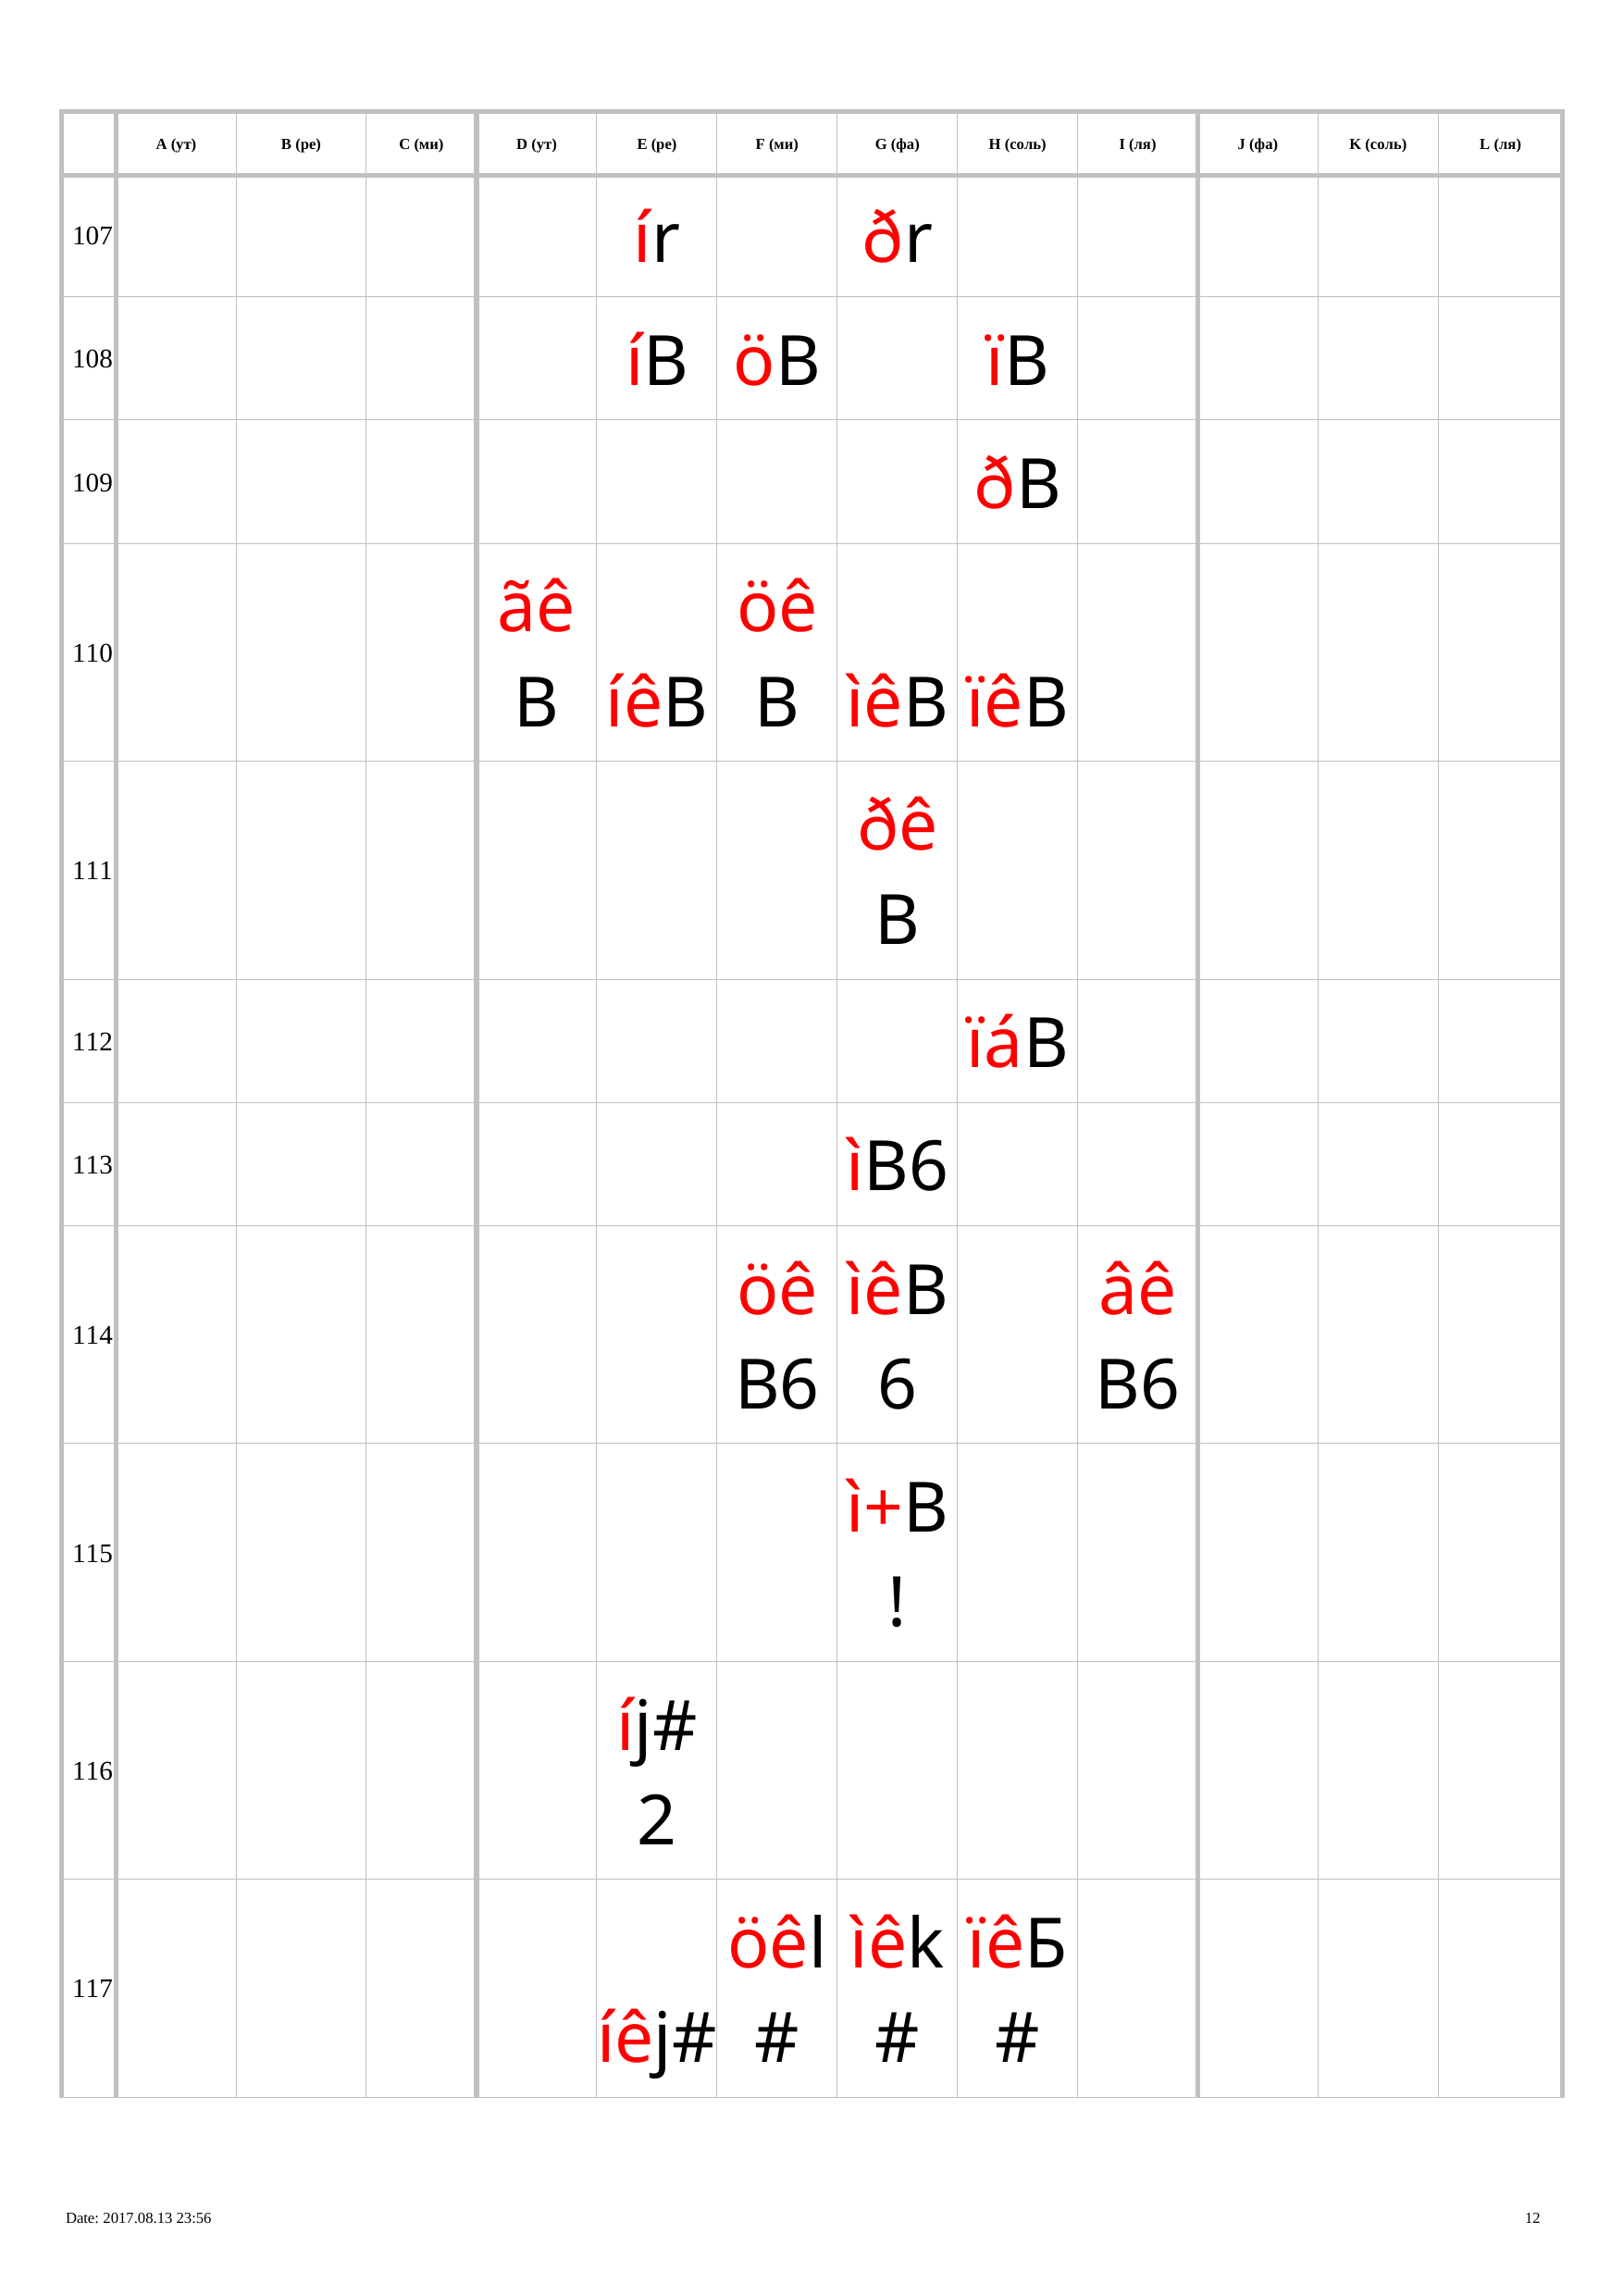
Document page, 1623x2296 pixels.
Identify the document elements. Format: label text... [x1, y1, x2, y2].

table_cell [1200, 1880, 1318, 2097]
table_cell [237, 420, 365, 543]
table_cell [118, 980, 236, 1102]
table_header B (ре) [237, 114, 365, 173]
table_cell [1078, 1444, 1196, 1661]
table_cell [1439, 420, 1560, 543]
table_header I (ля) [1078, 114, 1196, 173]
table_header F (ми) [717, 114, 836, 173]
table_header E (ре) [597, 114, 716, 173]
table_cell [717, 420, 836, 543]
table_cell [366, 762, 474, 978]
table_cell [1319, 544, 1438, 761]
table_cell [1078, 980, 1196, 1102]
table_cell [1200, 762, 1318, 978]
table_cell [837, 420, 957, 543]
table_cell [1439, 178, 1560, 296]
table_cell [64, 762, 114, 978]
table_cell [366, 544, 474, 761]
table_cell íêB [597, 544, 716, 761]
table_cell [237, 1662, 365, 1879]
table_cell [1078, 1880, 1196, 2097]
table_cell [958, 1103, 1077, 1225]
table_cell [237, 1444, 365, 1661]
table_cell ðêB [837, 762, 957, 978]
table_cell [479, 1444, 596, 1661]
table_cell [118, 1226, 236, 1443]
table_cell [237, 762, 365, 978]
table_cell [597, 1103, 716, 1225]
table_cell [64, 178, 114, 296]
table_cell [118, 1662, 236, 1879]
table_cell [479, 297, 596, 419]
table_cell [1439, 1226, 1560, 1443]
table_cell ãêB [479, 544, 596, 761]
table_cell [118, 544, 236, 761]
table_cell [1439, 1444, 1560, 1661]
table_cell [118, 297, 236, 419]
table_cell [1078, 178, 1196, 296]
table_cell [1319, 178, 1438, 296]
table_header G (фа) [837, 114, 957, 173]
table_header A (ут) [118, 114, 236, 173]
table_cell [118, 762, 236, 978]
table_cell [597, 980, 716, 1102]
table_cell [1319, 1226, 1438, 1443]
table_cell [237, 1103, 365, 1225]
table_cell [1439, 1103, 1560, 1225]
table_cell [237, 178, 365, 296]
table_cell [479, 1103, 596, 1225]
table_cell [1078, 1662, 1196, 1879]
table_cell [1439, 1880, 1560, 2097]
table_header J (фа) [1200, 114, 1318, 173]
table_cell ïêБ# [958, 1880, 1077, 2097]
table_cell [64, 420, 114, 543]
table_cell [366, 1226, 474, 1443]
table_cell [118, 1444, 236, 1661]
table_cell [1200, 297, 1318, 419]
table_cell [479, 178, 596, 296]
table_cell [366, 1444, 474, 1661]
table_cell [597, 420, 716, 543]
table_cell ìB6 [837, 1103, 957, 1225]
table_cell [597, 1444, 716, 1661]
table_cell [479, 1662, 596, 1879]
table_cell [1439, 1662, 1560, 1879]
table_cell [118, 420, 236, 543]
table_cell [479, 762, 596, 978]
table_cell [1319, 762, 1438, 978]
table_header H (соль) [958, 114, 1077, 173]
table_cell ðB [958, 420, 1077, 543]
table_cell [366, 1662, 474, 1879]
table_cell [837, 980, 957, 1102]
table_cell [237, 1226, 365, 1443]
table_cell [1200, 420, 1318, 543]
table_cell [1439, 297, 1560, 419]
table_cell [1200, 178, 1318, 296]
table_cell [366, 297, 474, 419]
table_cell [597, 762, 716, 978]
table_cell [64, 980, 114, 1102]
table_cell [1319, 1103, 1438, 1225]
table_cell öêB [717, 544, 836, 761]
table_header C (ми) [366, 114, 474, 173]
table_header K (соль) [1319, 114, 1438, 173]
table_cell [64, 1662, 114, 1879]
table_cell [479, 1226, 596, 1443]
table_cell [64, 1226, 114, 1443]
table_header L (ля) [1439, 114, 1560, 173]
table_cell íB [597, 297, 716, 419]
table_cell öêl# [717, 1880, 836, 2097]
table_cell [479, 1880, 596, 2097]
table_cell [118, 1103, 236, 1225]
table_cell öêB6 [717, 1226, 836, 1443]
table_cell [237, 297, 365, 419]
table_cell [717, 980, 836, 1102]
table_cell íêj# [597, 1880, 716, 2097]
table_cell [64, 1880, 114, 2097]
table_cell [1319, 980, 1438, 1102]
table_cell [717, 762, 836, 978]
table_cell öB [717, 297, 836, 419]
table_cell ìêB [837, 544, 957, 761]
table_cell [118, 1880, 236, 2097]
table_cell ðr [837, 178, 957, 296]
table_cell [1078, 420, 1196, 543]
table_cell [1319, 297, 1438, 419]
table_cell [366, 1880, 474, 2097]
table_cell [1200, 544, 1318, 761]
table_cell [958, 1444, 1077, 1661]
table_cell [1319, 1444, 1438, 1661]
table_cell [1078, 1103, 1196, 1225]
table_cell [717, 178, 836, 296]
table_cell ìêk# [837, 1880, 957, 2097]
table_cell [366, 178, 474, 296]
table_cell [717, 1103, 836, 1225]
table_cell [958, 178, 1077, 296]
table_cell [479, 980, 596, 1102]
table_cell [1200, 1662, 1318, 1879]
table_cell [717, 1662, 836, 1879]
table_cell ì+B! [837, 1444, 957, 1661]
table_cell [1439, 544, 1560, 761]
table_cell [1319, 1880, 1438, 2097]
table_cell íj#2 [597, 1662, 716, 1879]
table_header D (ут) [479, 114, 596, 173]
table_cell [1078, 544, 1196, 761]
table_cell ïêB [958, 544, 1077, 761]
table_cell [1200, 1226, 1318, 1443]
table_cell ír [597, 178, 716, 296]
table_cell [118, 178, 236, 296]
table_cell [1319, 1662, 1438, 1879]
table_cell [958, 762, 1077, 978]
table_cell [64, 1103, 114, 1225]
table_cell [1078, 297, 1196, 419]
table_cell [64, 544, 114, 761]
table_cell [1200, 1103, 1318, 1225]
table_cell [837, 1662, 957, 1879]
table_cell âêB6 [1078, 1226, 1196, 1443]
table_cell ïáB [958, 980, 1077, 1102]
table_cell ïB [958, 297, 1077, 419]
table_cell [597, 1226, 716, 1443]
table_cell [1200, 1444, 1318, 1661]
table_cell ìêB6 [837, 1226, 957, 1443]
table_cell [237, 1880, 365, 2097]
table_cell [64, 1444, 114, 1661]
table_header [64, 114, 114, 173]
table_cell [1200, 980, 1318, 1102]
table_cell [1078, 762, 1196, 978]
table_cell [366, 980, 474, 1102]
table_cell [958, 1226, 1077, 1443]
table_cell [366, 1103, 474, 1225]
table_cell [1439, 762, 1560, 978]
table_cell [366, 420, 474, 543]
table_cell [1319, 420, 1438, 543]
table_cell [837, 297, 957, 419]
table_cell [717, 1444, 836, 1661]
table_cell [64, 297, 114, 419]
table_cell [237, 980, 365, 1102]
table_cell [958, 1662, 1077, 1879]
table_cell [237, 544, 365, 761]
table_cell [479, 420, 596, 543]
table_cell [1439, 980, 1560, 1102]
